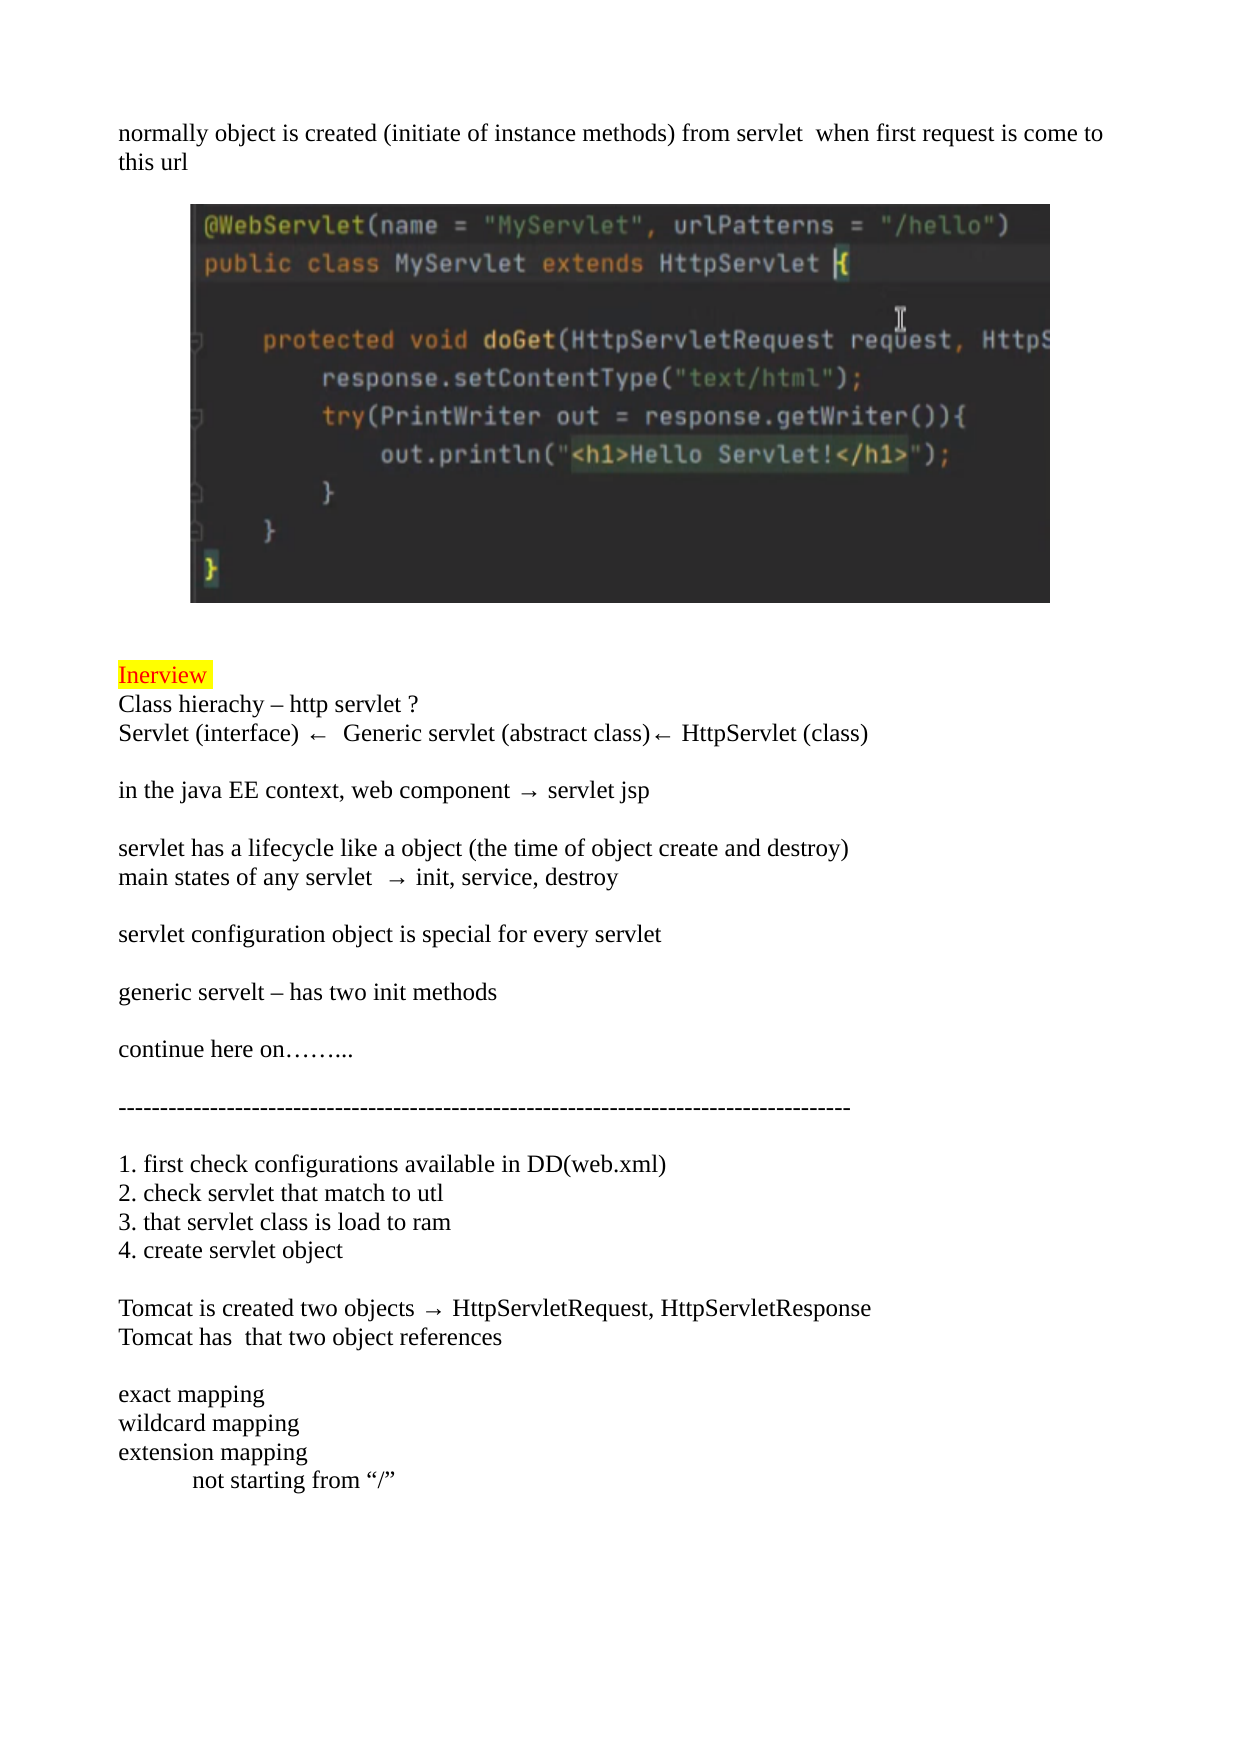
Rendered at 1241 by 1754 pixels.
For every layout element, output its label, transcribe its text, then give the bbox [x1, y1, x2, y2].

text 2. check servlet that match to utl [118, 1178, 1122, 1207]
text exact mapping [118, 1379, 1122, 1408]
text generic servelt – has two init methods [118, 977, 1122, 1005]
text not starting from “/” [118, 1465, 1122, 1494]
text Tomcat is created two objects → HttpServletRequest, HttpServletResponse [118, 1293, 1122, 1322]
picture [190, 204, 1050, 603]
text 4. create servlet object [118, 1235, 1122, 1264]
text Servlet (interface) ← Generic servlet (abstract class)← HttpServlet (class) [118, 718, 1122, 747]
text in the java EE context, web component → servlet jsp [118, 775, 1122, 804]
text Class hierachy – http servlet ? [118, 689, 1122, 718]
text servlet configuration object is special for every servlet [118, 919, 1122, 948]
text servlet has a lifecycle like a object (the time of object create and destroy) [118, 833, 1122, 862]
text Tomcat has that two object references [118, 1322, 1122, 1350]
text extension mapping [118, 1437, 1122, 1465]
text normally object is created (initiate of instance methods) from servlet when first request is come to this url [118, 118, 1122, 176]
text 3. that servlet class is load to ram [118, 1207, 1122, 1235]
text ---------------------------------------------------------------------------------------- [118, 1092, 1122, 1120]
text Inerview [118, 660, 1122, 689]
text continue here on……... [118, 1034, 1122, 1063]
text main states of any servlet → init, service, destroy [118, 862, 1122, 890]
text wildcard mapping [118, 1408, 1122, 1437]
text 1. first check configurations available in DD(web.xml) [118, 1149, 1122, 1178]
